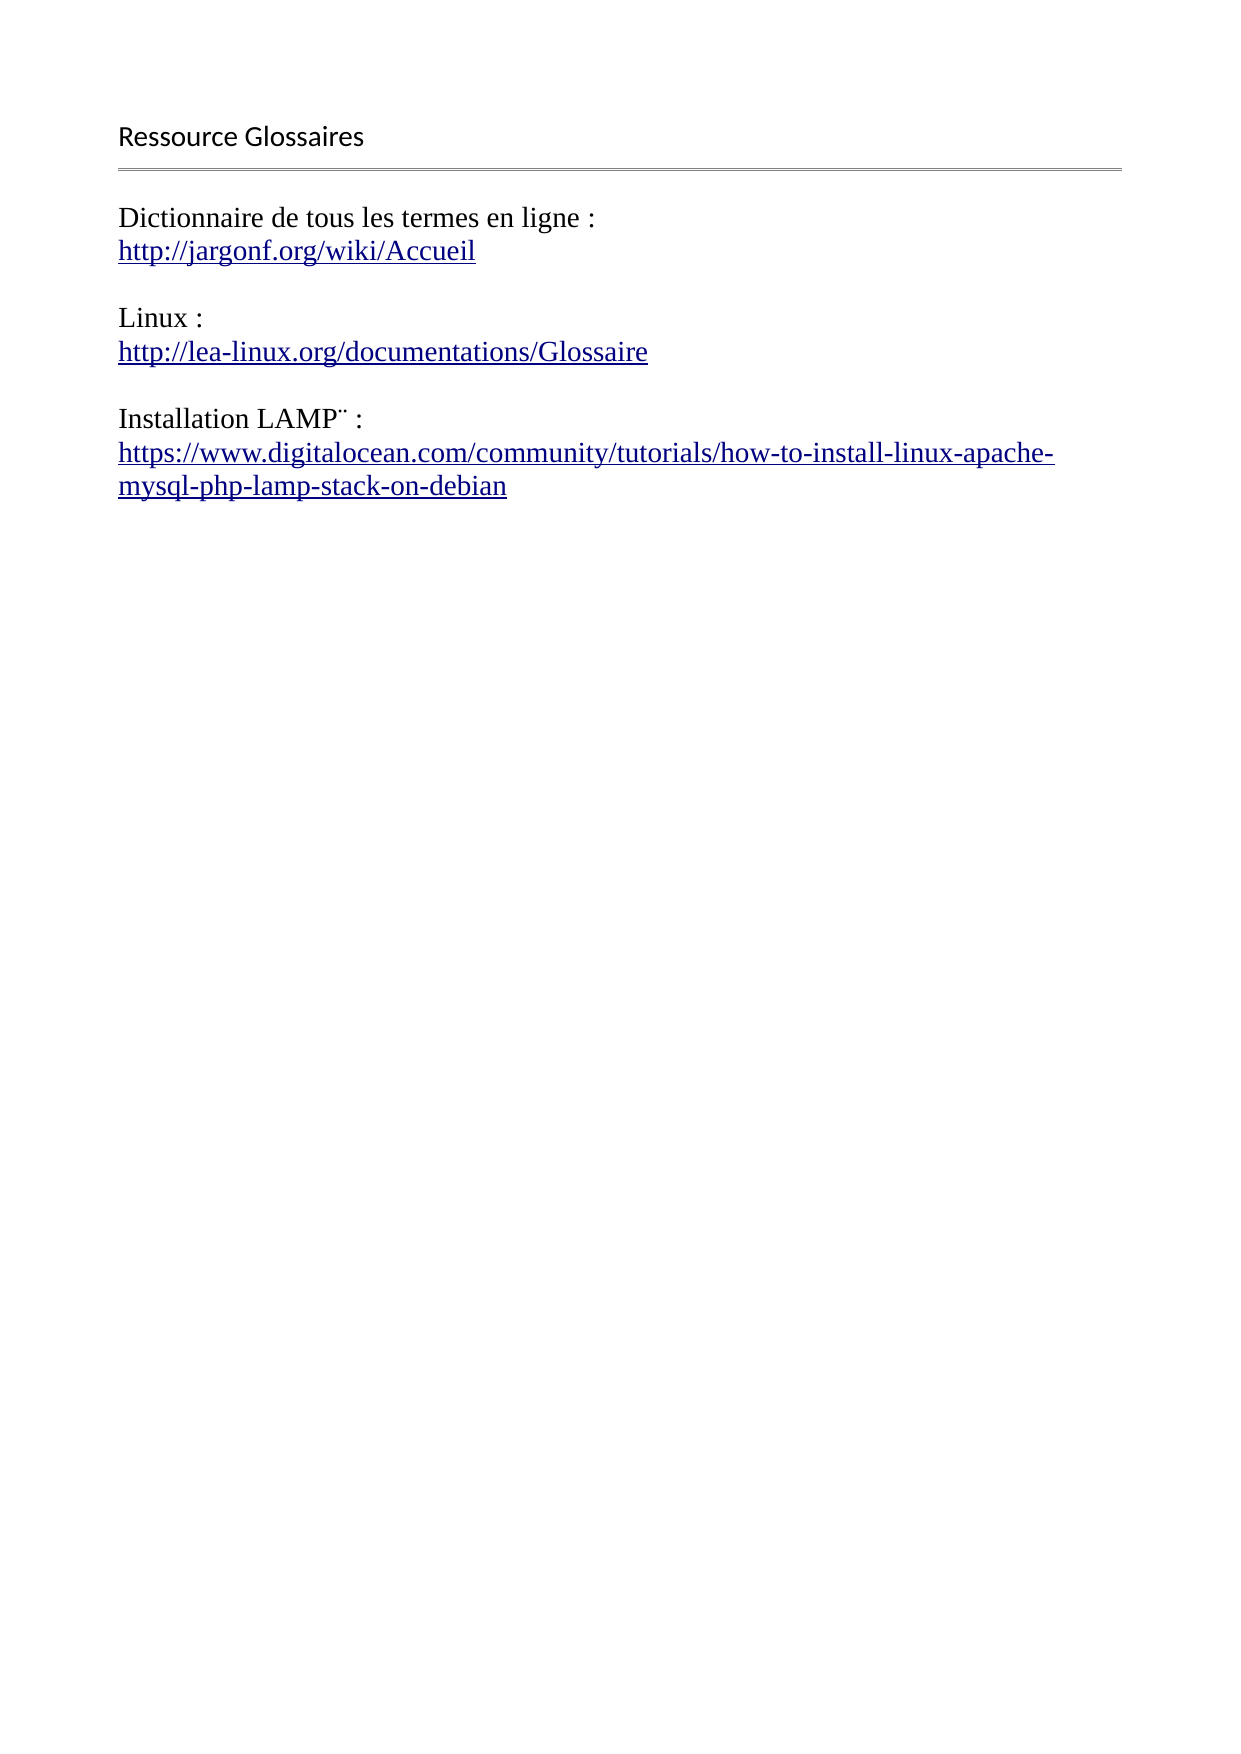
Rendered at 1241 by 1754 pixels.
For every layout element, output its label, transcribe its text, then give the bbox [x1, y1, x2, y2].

text http://jargonf.org/wiki/Accueil [118, 233, 1122, 267]
text Installation LAMP¨ : [118, 401, 1122, 435]
text http://lea-linux.org/documentations/Glossaire [118, 334, 1122, 368]
text Linux : [118, 301, 1122, 334]
text Ressource Glossaires [118, 118, 1122, 154]
text https://www.digitalocean.com/community/tutorials/how-to-install-linux-apache-mysql-php-lamp-stack-on-debian [118, 435, 1122, 502]
text Dictionnaire de tous les termes en ligne : [118, 200, 1122, 233]
